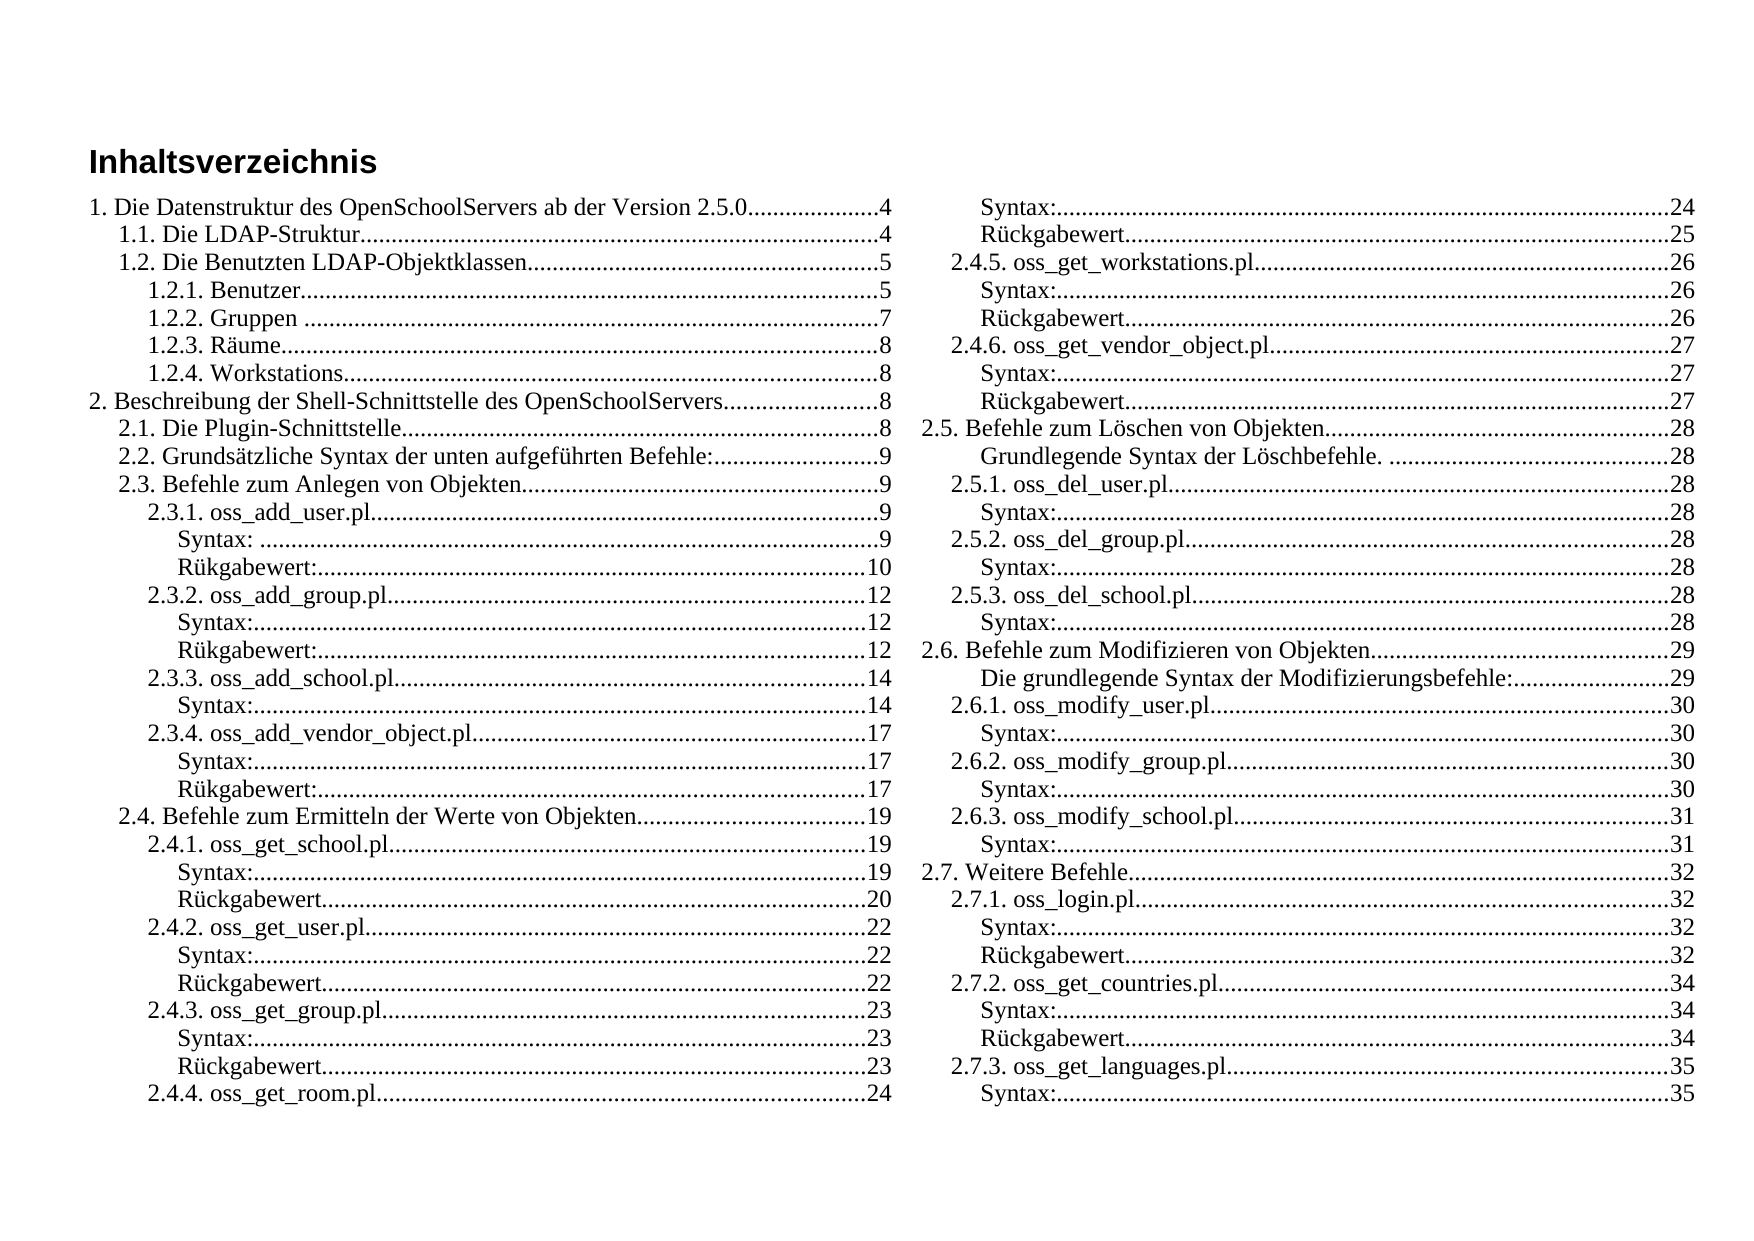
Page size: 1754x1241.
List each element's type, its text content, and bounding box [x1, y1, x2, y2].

text 2.5.2. oss_del_group.pl 28 [951, 525, 1695, 553]
text Syntax: 28 [980, 498, 1695, 525]
text Syntax: 27 [980, 359, 1695, 387]
text 2.6.3. oss_modify_school.pl 31 [951, 802, 1695, 830]
text 2.4.3. oss_get_group.pl 23 [147, 996, 892, 1024]
text 1.2.1. Benutzer 5 [147, 276, 892, 304]
text 2.6. Befehle zum Modifizieren von Objekten 29 [921, 636, 1695, 664]
text Syntax: 14 [177, 692, 892, 719]
text Rückgabewert 23 [177, 1052, 892, 1079]
text Die grundlegende Syntax der Modifizierungsbefehle: 29 [980, 664, 1695, 692]
text Syntax: 28 [980, 608, 1695, 636]
text Rükgabewert: 10 [177, 553, 892, 581]
text 2.7.2. oss_get_countries.pl 34 [951, 969, 1695, 996]
text Rückgabewert 32 [980, 941, 1695, 969]
text 2.6.2. oss_modify_group.pl 30 [951, 747, 1695, 775]
text Syntax: 30 [980, 775, 1695, 802]
text 2.5.3. oss_del_school.pl 28 [951, 581, 1695, 608]
text Syntax: 12 [177, 608, 892, 636]
text 2.7.3. oss_get_languages.pl 35 [951, 1052, 1695, 1079]
text Rückgabewert 22 [177, 969, 892, 996]
text Syntax: 24 [980, 193, 1695, 221]
text 1. Die Datenstruktur des OpenSchoolServers ab der Version 2.5.0 4 [88, 193, 892, 221]
text Rückgabewert 26 [980, 304, 1695, 331]
text Grundlegende Syntax der Löschbefehle. 28 [980, 442, 1695, 470]
text 2.4.6. oss_get_vendor_object.pl 27 [951, 331, 1695, 359]
text 2.4.4. oss_get_room.pl 24 [147, 1079, 892, 1107]
text 1.1. Die LDAP-Struktur 4 [118, 221, 892, 248]
text Syntax: 31 [980, 830, 1695, 858]
text Rükgabewert: 17 [177, 775, 892, 802]
text 2.2. Grundsätzliche Syntax der unten aufgeführten Befehle: 9 [118, 442, 892, 470]
text Rükgabewert: 12 [177, 636, 892, 664]
text 2.5. Befehle zum Löschen von Objekten 28 [921, 414, 1695, 442]
text 2.4.2. oss_get_user.pl 22 [147, 913, 892, 941]
text 2.4.1. oss_get_school.pl 19 [147, 830, 892, 858]
text Syntax: 34 [980, 996, 1695, 1024]
text 2.3. Befehle zum Anlegen von Objekten 9 [118, 470, 892, 498]
text Rückgabewert 34 [980, 1024, 1695, 1052]
text Syntax: 19 [177, 858, 892, 886]
text Syntax: 30 [980, 719, 1695, 747]
text 2. Beschreibung der Shell-Schnittstelle des OpenSchoolServers 8 [88, 387, 892, 414]
text 1.2.3. Räume 8 [147, 331, 892, 359]
text Syntax: 26 [980, 276, 1695, 304]
text 2.3.1. oss_add_user.pl 9 [147, 498, 892, 525]
text Syntax: 35 [980, 1079, 1695, 1107]
text 2.3.4. oss_add_vendor_object.pl 17 [147, 719, 892, 747]
text 2.5.1. oss_del_user.pl 28 [951, 470, 1695, 498]
text Rückgabewert 25 [980, 221, 1695, 248]
text 2.6.1. oss_modify_user.pl 30 [951, 692, 1695, 719]
text Syntax: 23 [177, 1024, 892, 1052]
text Syntax: 32 [980, 913, 1695, 941]
text 1.2.4. Workstations 8 [147, 359, 892, 387]
text 2.3.2. oss_add_group.pl 12 [147, 581, 892, 608]
text Rückgabewert 27 [980, 387, 1695, 414]
text Syntax: 28 [980, 553, 1695, 581]
text 1.2.2. Gruppen 7 [147, 304, 892, 331]
text 2.1. Die Plugin-Schnittstelle 8 [118, 414, 892, 442]
text 2.4. Befehle zum Ermitteln der Werte von Objekten 19 [118, 802, 892, 830]
subtitle Inhaltsverzeichnis [88, 143, 1695, 180]
text Syntax: 17 [177, 747, 892, 775]
text 2.7.1. oss_login.pl 32 [951, 886, 1695, 913]
text 2.4.5. oss_get_workstations.pl 26 [951, 248, 1695, 276]
text Syntax: 9 [177, 525, 892, 553]
text 1.2. Die Benutzten LDAP-Objektklassen 5 [118, 248, 892, 276]
text Syntax: 22 [177, 941, 892, 969]
text 2.7. Weitere Befehle 32 [921, 858, 1695, 886]
text 2.3.3. oss_add_school.pl 14 [147, 664, 892, 692]
text Rückgabewert 20 [177, 886, 892, 913]
